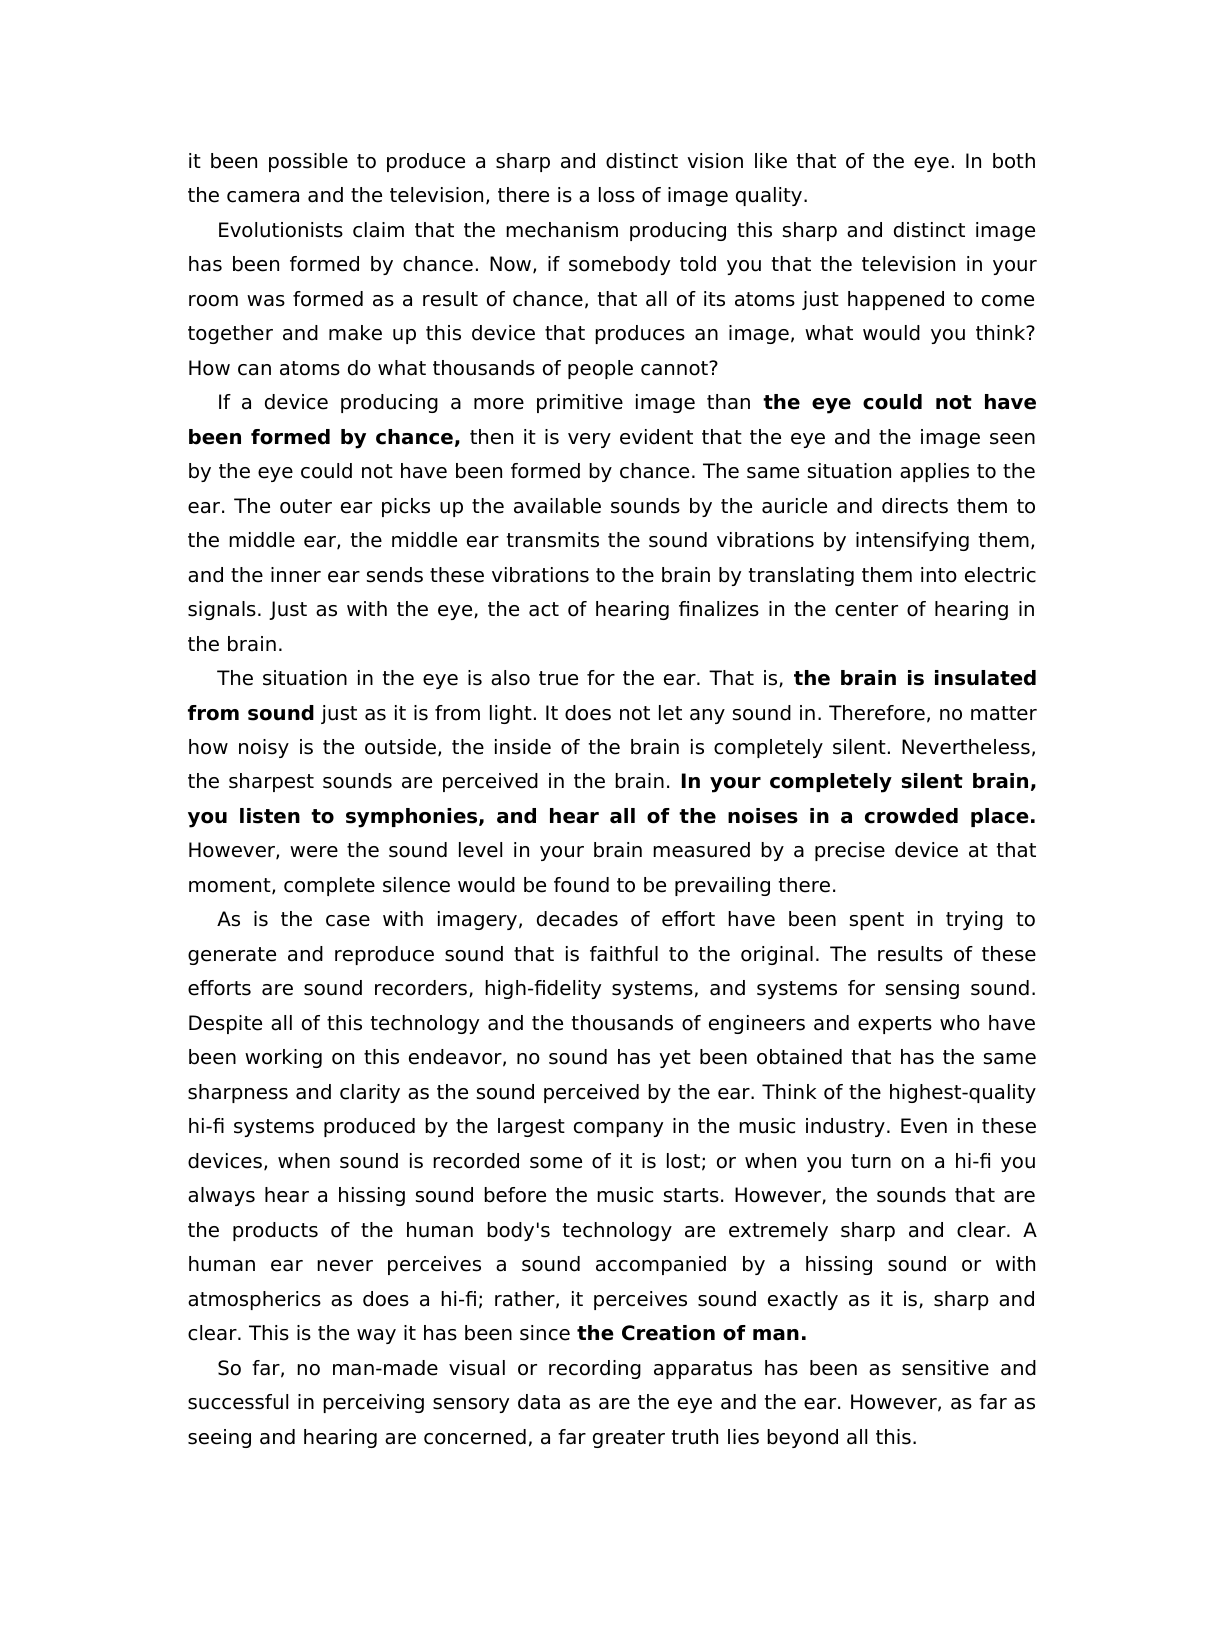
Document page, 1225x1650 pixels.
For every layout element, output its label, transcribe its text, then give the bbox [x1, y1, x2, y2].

text The situation in the eye is also true for the ear. That is, the brain is insulated from sound just as it is from light. It does not let any sound in. Therefore, no matter how noisy is the outside, the inside of the brain is completely silent. Nevertheless, the sharpest sounds are perceived in the brain. In your completely silent brain, you listen to symphonies, and hear all of the noises in a crowded place. However, were the sound level in your brain measured by a precise device at that moment, complete silence would be found to be prevailing there. [187, 667, 1037, 897]
text So far, no man-made visual or recording apparatus has been as sensitive and successful in perceiving sensory data as are the eye and the ear. However, as far as seeing and hearing are concerned, a far greater truth lies beyond all this. [187, 1357, 1037, 1449]
text Evolutionists claim that the mechanism producing this sharp and distinct image has been formed by chance. Now, if somebody told you that the television in your room was formed as a result of chance, that all of its atoms just happened to come together and make up this device that produces an image, what would you think? How can atoms do what thousands of people cannot? [187, 219, 1037, 380]
text As is the case with imagery, decades of effort have been spent in trying to generate and reproduce sound that is faithful to the original. The results of these efforts are sound recorders, high-fidelity systems, and systems for sensing sound. Despite all of this technology and the thousands of engineers and experts who have been working on this endeavor, no sound has yet been obtained that has the same sharpness and clarity as the sound perceived by the ear. Think of the highest-quality hi-fi systems produced by the largest company in the music industry. Even in these devices, when sound is recorded some of it is lost; or when you turn on a hi-fi you always hear a hissing sound before the music starts. However, the sounds that are the products of the human body's technology are extremely sharp and clear. A human ear never perceives a sound accompanied by a hissing sound or with atmospherics as does a hi-fi; rather, it perceives sound exactly as it is, sharp and clear. This is the way it has been since the Creation of man. [187, 908, 1037, 1345]
text If a device producing a more primitive image than the eye could not have been formed by chance, then it is very evident that the eye and the image seen by the eye could not have been formed by chance. The same situation applies to the ear. The outer ear picks up the available sounds by the auricle and directs them to the middle ear, the middle ear transmits the sound vibrations by intensifying them, and the inner ear sends these vibrations to the brain by translating them into electric signals. Just as with the eye, the act of hearing finalizes in the center of hearing in the brain. [187, 391, 1037, 656]
text it been possible to produce a sharp and distinct vision like that of the eye. In both the camera and the television, there is a loss of image quality. [187, 150, 1037, 207]
